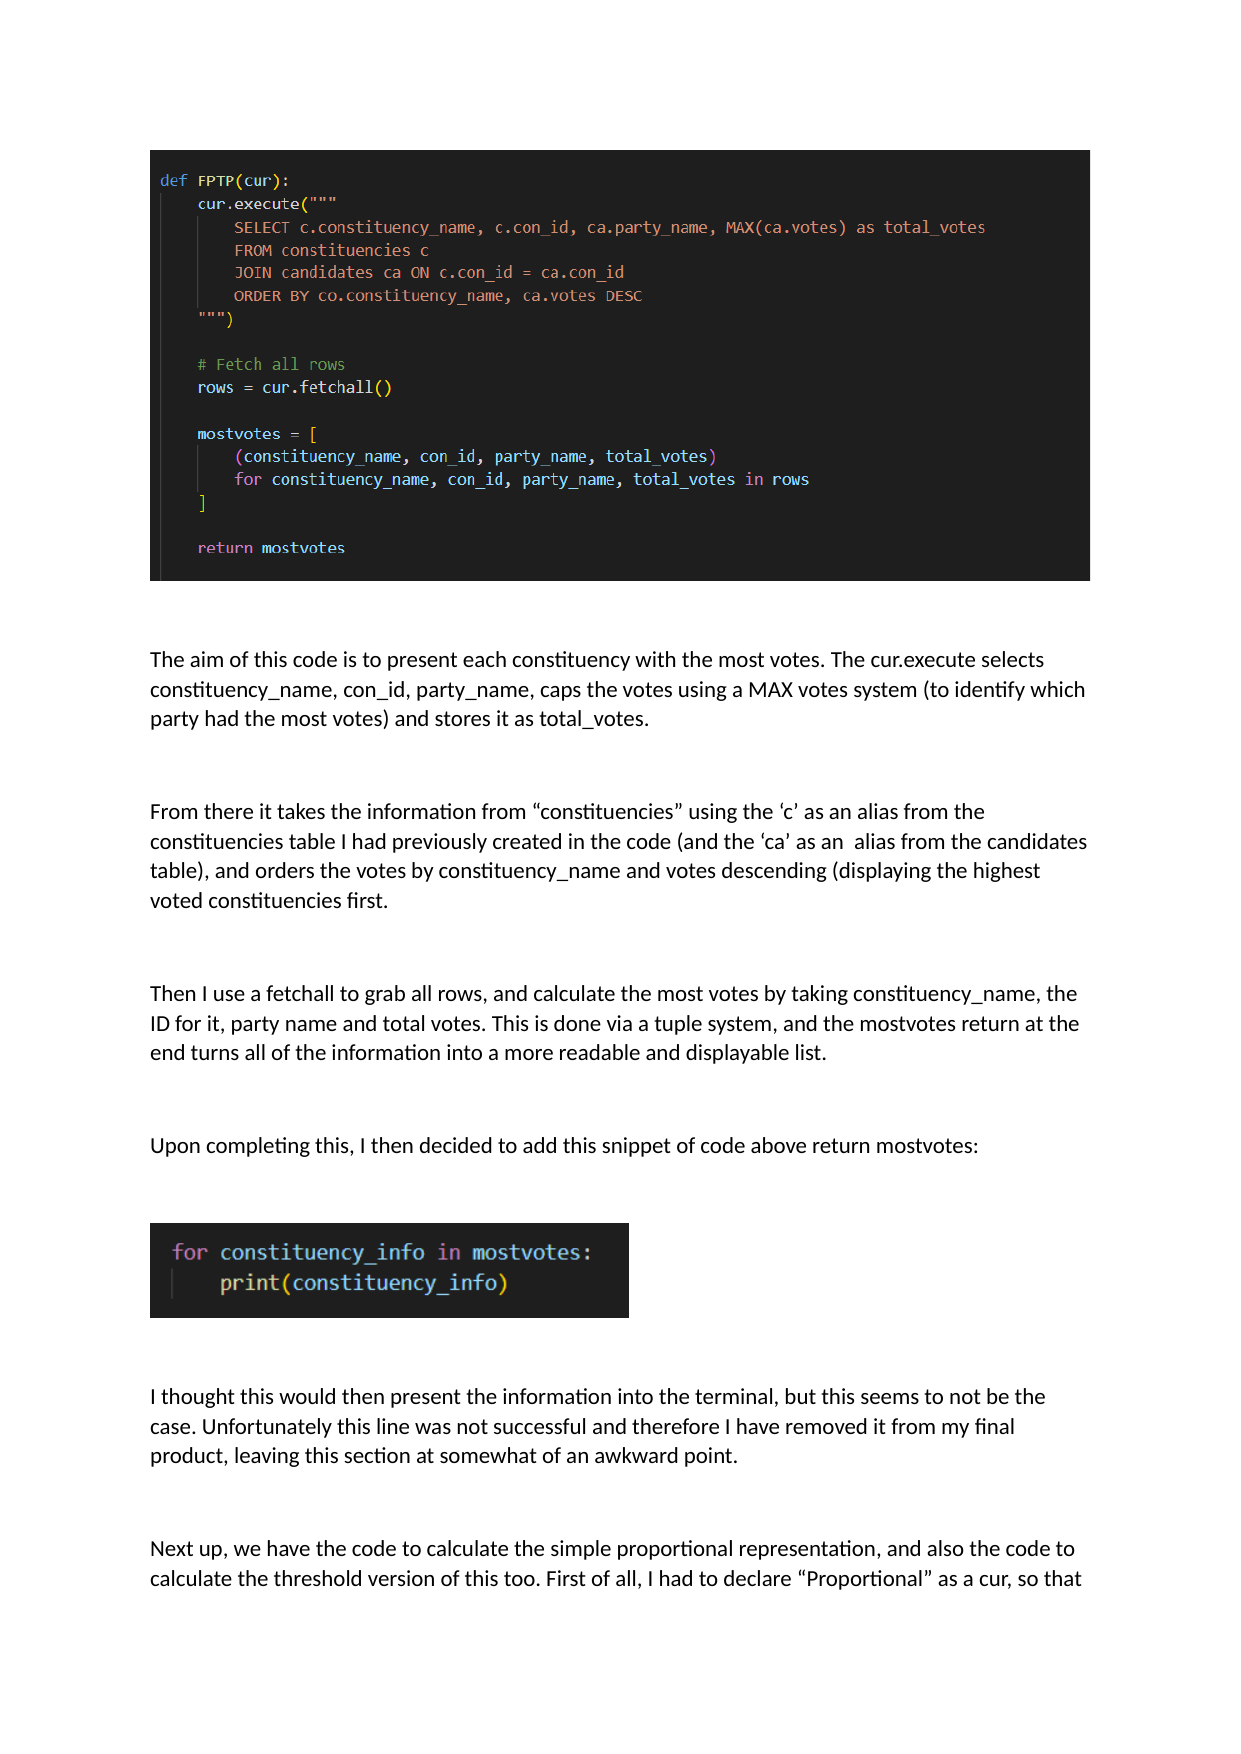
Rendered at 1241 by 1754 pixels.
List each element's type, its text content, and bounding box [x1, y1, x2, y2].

text Upon completing this, I then decided to add this snippet of code above return mostvotes: [150, 1131, 1090, 1159]
text Next up, we have the code to calculate the simple proportional representation, and also the code to calculate the threshold version of this too. First of all, I had to declare “Proportional” as a cur, so that [150, 1534, 1090, 1592]
text From there it takes the information from “constituencies” using the ‘c’ as an alias from the constituencies table I had previously created in the code (and the ‘ca’ as an alias from the candidates table), and orders the votes by constituency_name and votes descending (displaying the highest voted constituencies first. [150, 797, 1090, 914]
text Then I use a fetchall to grab all rows, and calculate the most votes by taking constituency_name, the ID for it, party name and total votes. This is done via a tuple system, and the mostvotes return at the end turns all of the information into a more readable and displayable list. [150, 979, 1090, 1066]
text The aim of this code is to present each constituency with the most votes. The cur.execute selects constituency_name, con_id, party_name, caps the votes using a MAX votes system (to identify which party had the most votes) and stores it as total_votes. [150, 645, 1090, 733]
text I thought this would then present the information into the terminal, but this seems to not be the case. Unfortunately this line was not successful and therefore I have removed it from my final product, leaving this section at somewhat of an awkward point. [150, 1382, 1090, 1470]
